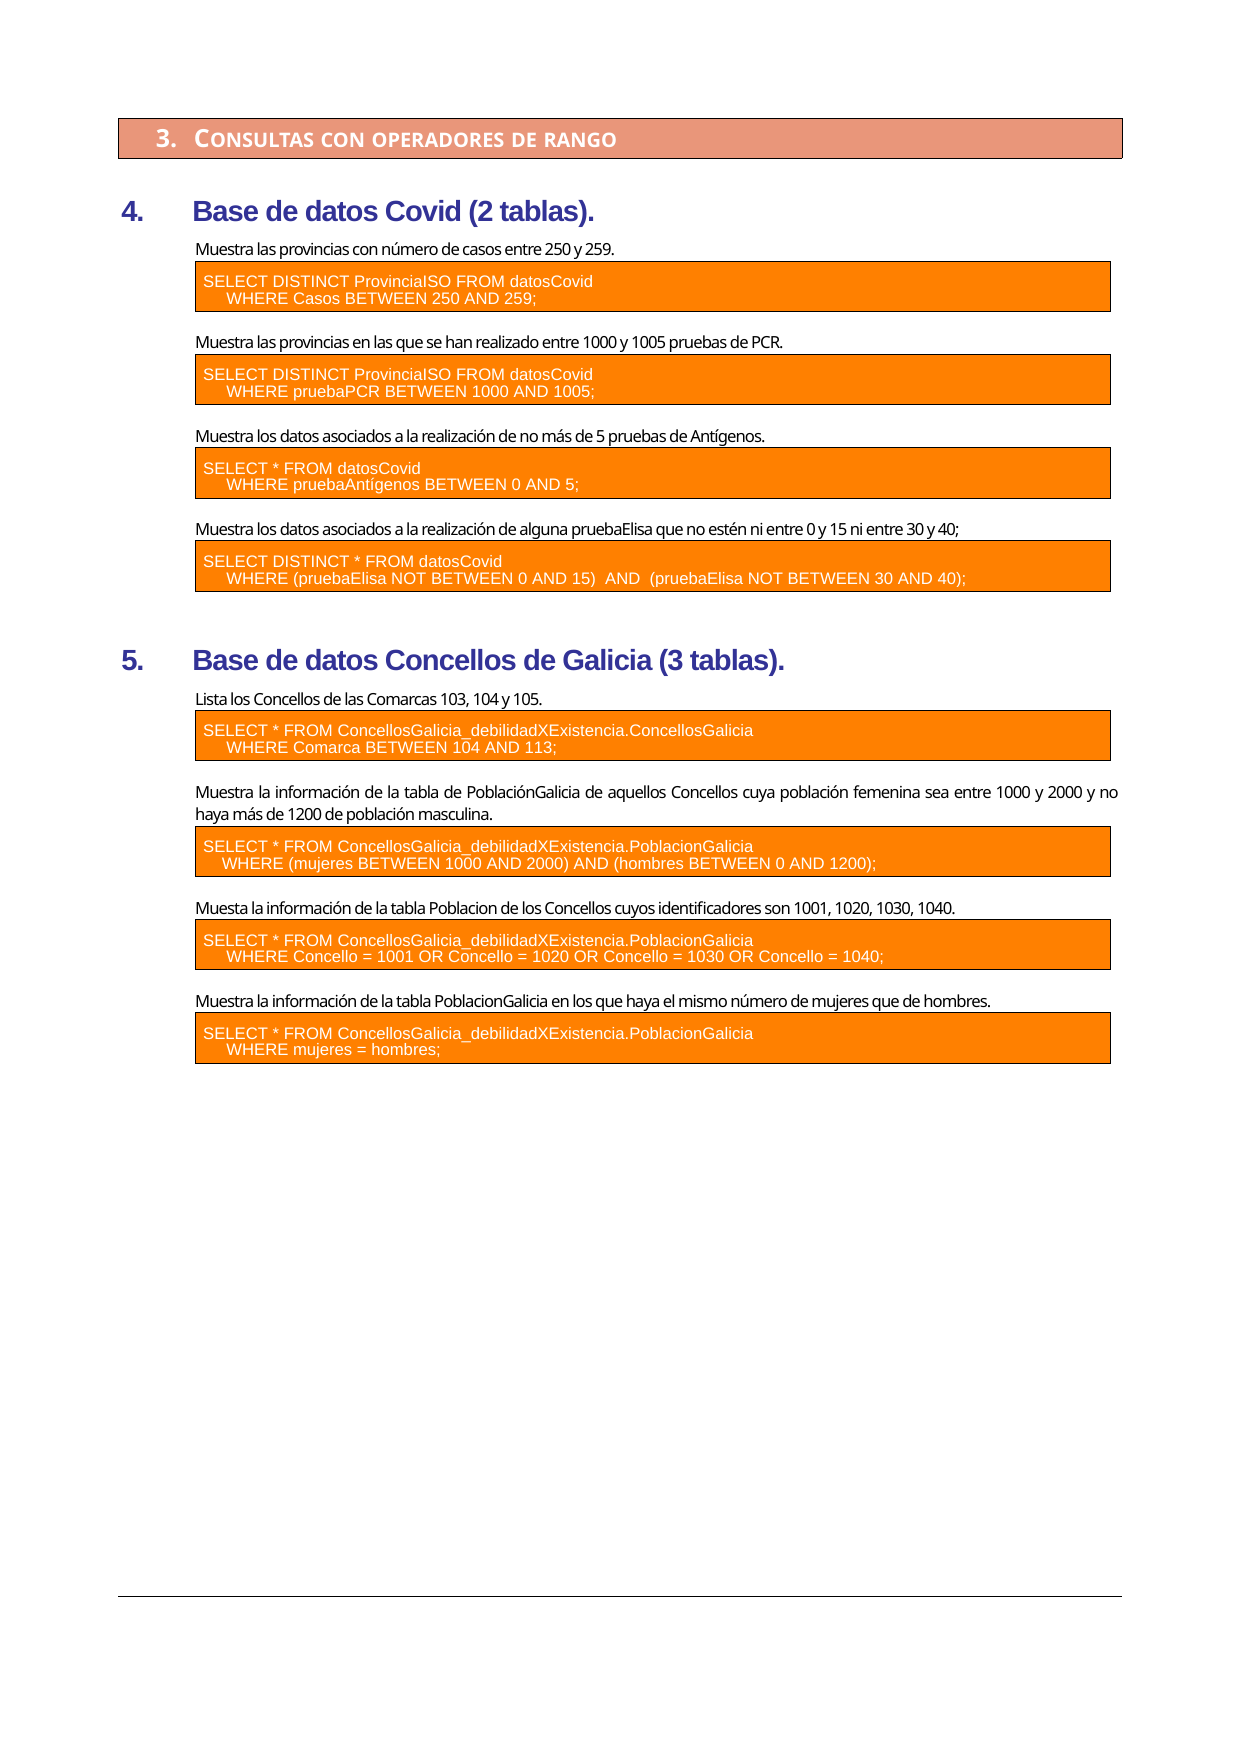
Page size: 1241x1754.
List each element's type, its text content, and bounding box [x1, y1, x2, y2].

text Muestra los datos asociados a la realización de no más de 5 pruebas de Antígenos. [192, 424, 1122, 447]
text Muesta la información de la tabla Poblacion de los Concellos cuyos identificadores son 1001, 1020, 1030, 1040. [192, 896, 1122, 919]
text Muestra la información de la tabla de PoblaciónGalicia de aquellos Concellos cuya población femenina sea entre 1000 y 2000 y no haya más de 1200 de población masculina. [192, 780, 1122, 826]
text Muestra las provincias con número de casos entre 250 y 259. [192, 235, 1122, 261]
text Muestra las provincias en las que se han realizado entre 1000 y 1005 pruebas de PCR. [192, 331, 1122, 354]
text 4. Base de datos Covid (2 tablas). [118, 191, 1122, 230]
text Muestra la información de la tabla PoblacionGalicia en los que haya el mismo número de mujeres que de hombres. [192, 989, 1122, 1012]
text Muestra los datos asociados a la realización de alguna pruebaElisa que no estén ni entre 0 y 15 ni entre 30 y 40; [192, 518, 1122, 540]
text 5. Base de datos Concellos de Galicia (3 tablas). [118, 640, 1122, 679]
text Lista los Concellos de las Comarcas 103, 104 y 105. [192, 684, 1122, 710]
